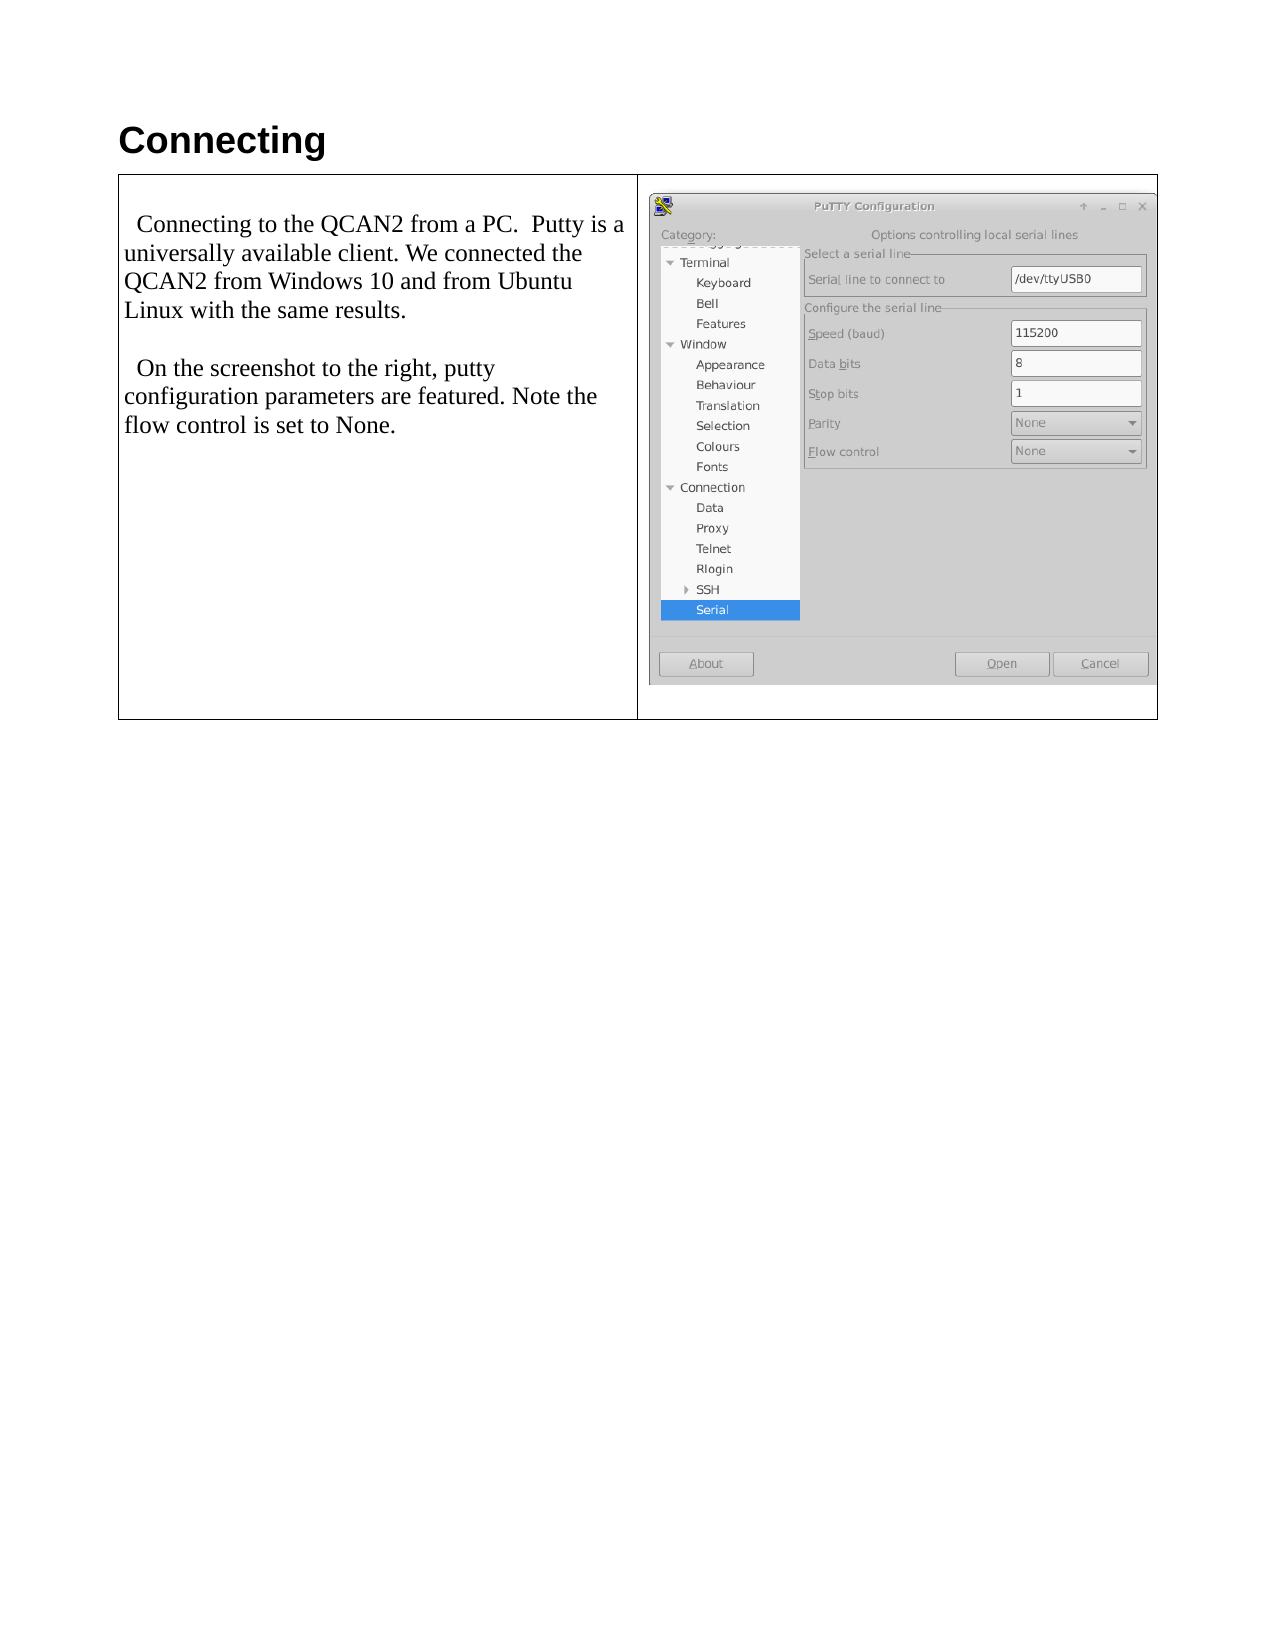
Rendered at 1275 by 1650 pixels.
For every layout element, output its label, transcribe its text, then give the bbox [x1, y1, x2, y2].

table_header [638, 175, 1157, 719]
subtitle Connecting [118, 118, 1157, 162]
table_header Connecting to the QCAN2 from a PC. Putty is a universally available client. We connected the QCAN2 from Windows 10 and from Ubuntu Linux with the same results. On the screenshot to the right, putty configuration parameters are featured. Note the flow control is set to None. [119, 175, 637, 719]
picture [648, 188, 1157, 685]
